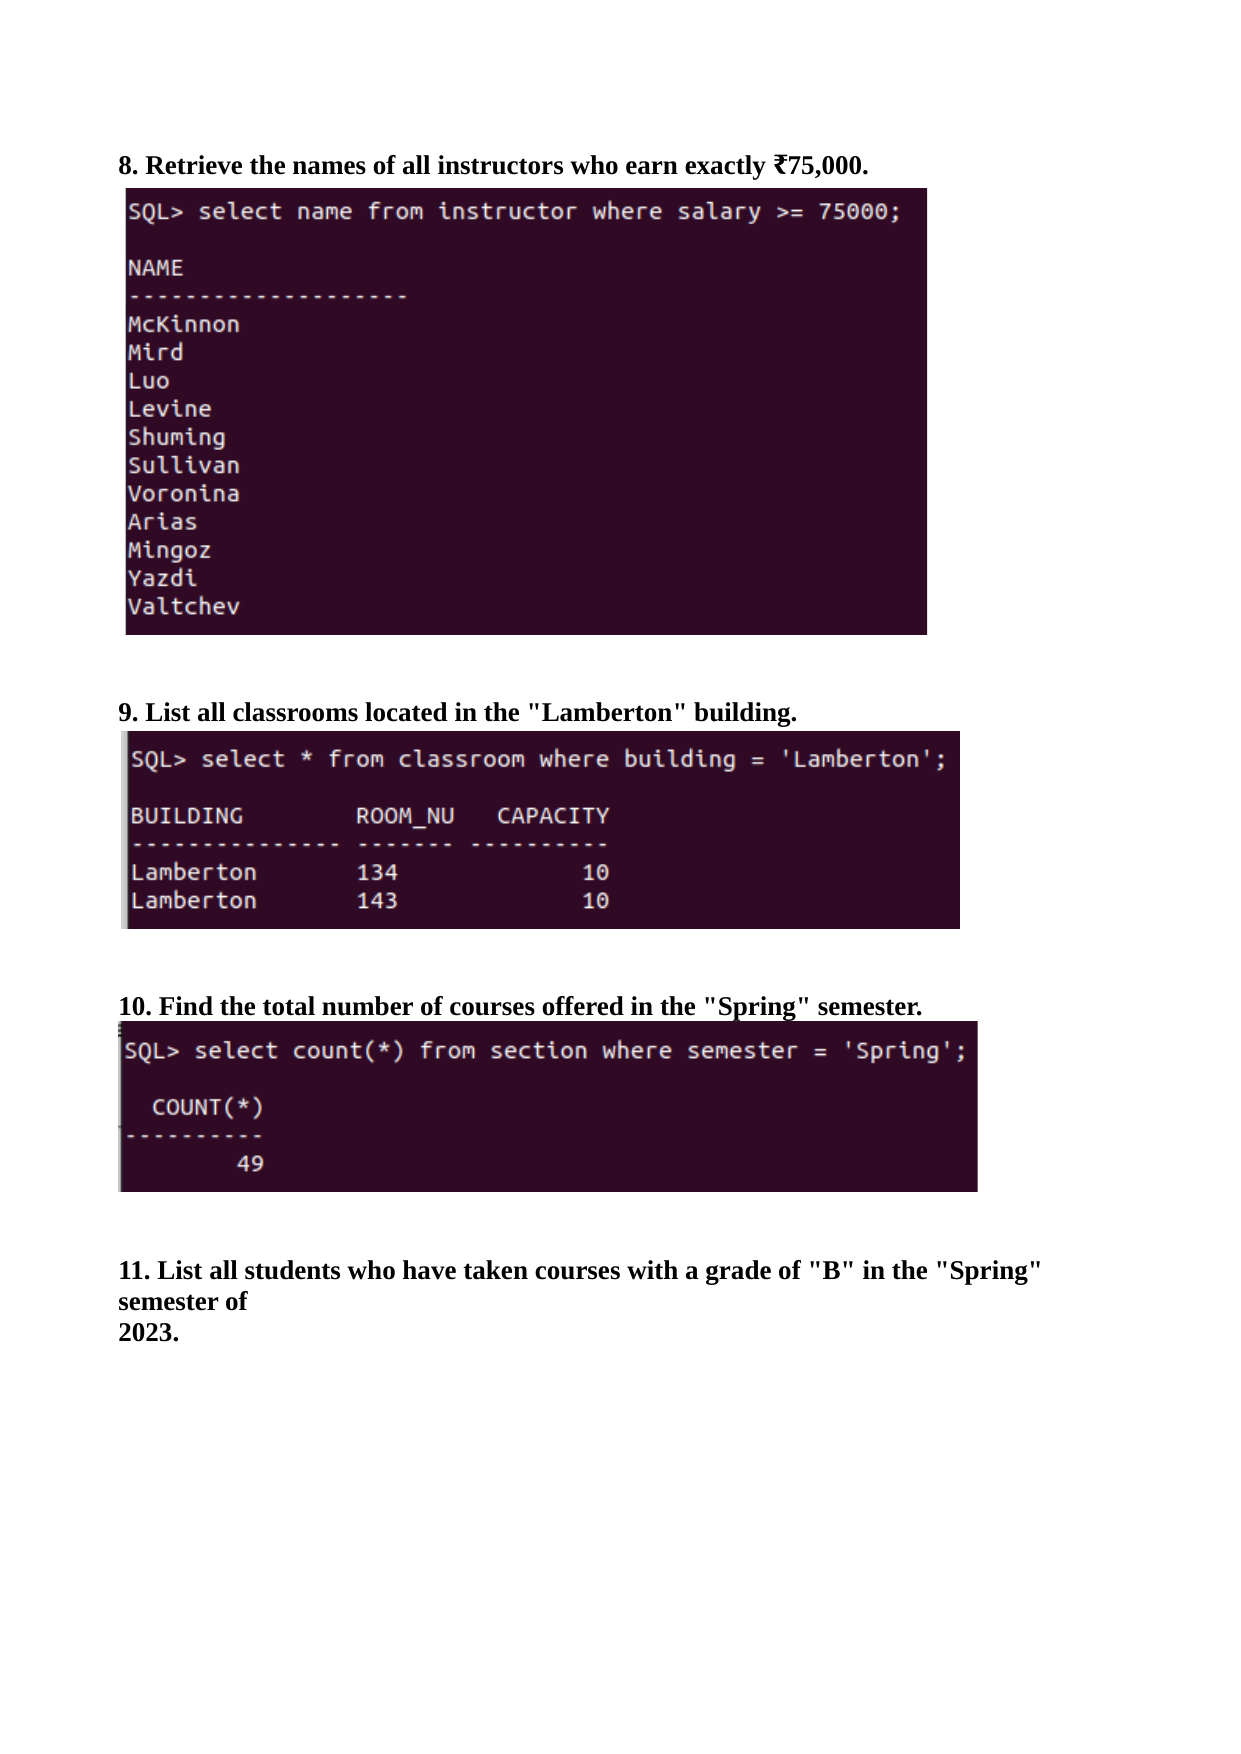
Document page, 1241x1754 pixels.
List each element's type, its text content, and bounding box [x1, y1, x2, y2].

text 11. List all students who have taken courses with a grade of "B" in the "Spring" semester of [118, 1254, 1122, 1317]
picture [118, 1021, 978, 1192]
text 8. Retrieve the names of all instructors who earn exactly ₹75,000. [118, 149, 1122, 180]
text 10. Find the total number of courses offered in the "Spring" semester. [118, 991, 1122, 1022]
text 2023. [118, 1317, 1122, 1348]
text 9. List all classrooms located in the "Lamberton" building. [118, 696, 1122, 728]
picture [125, 188, 928, 635]
picture [121, 731, 960, 929]
